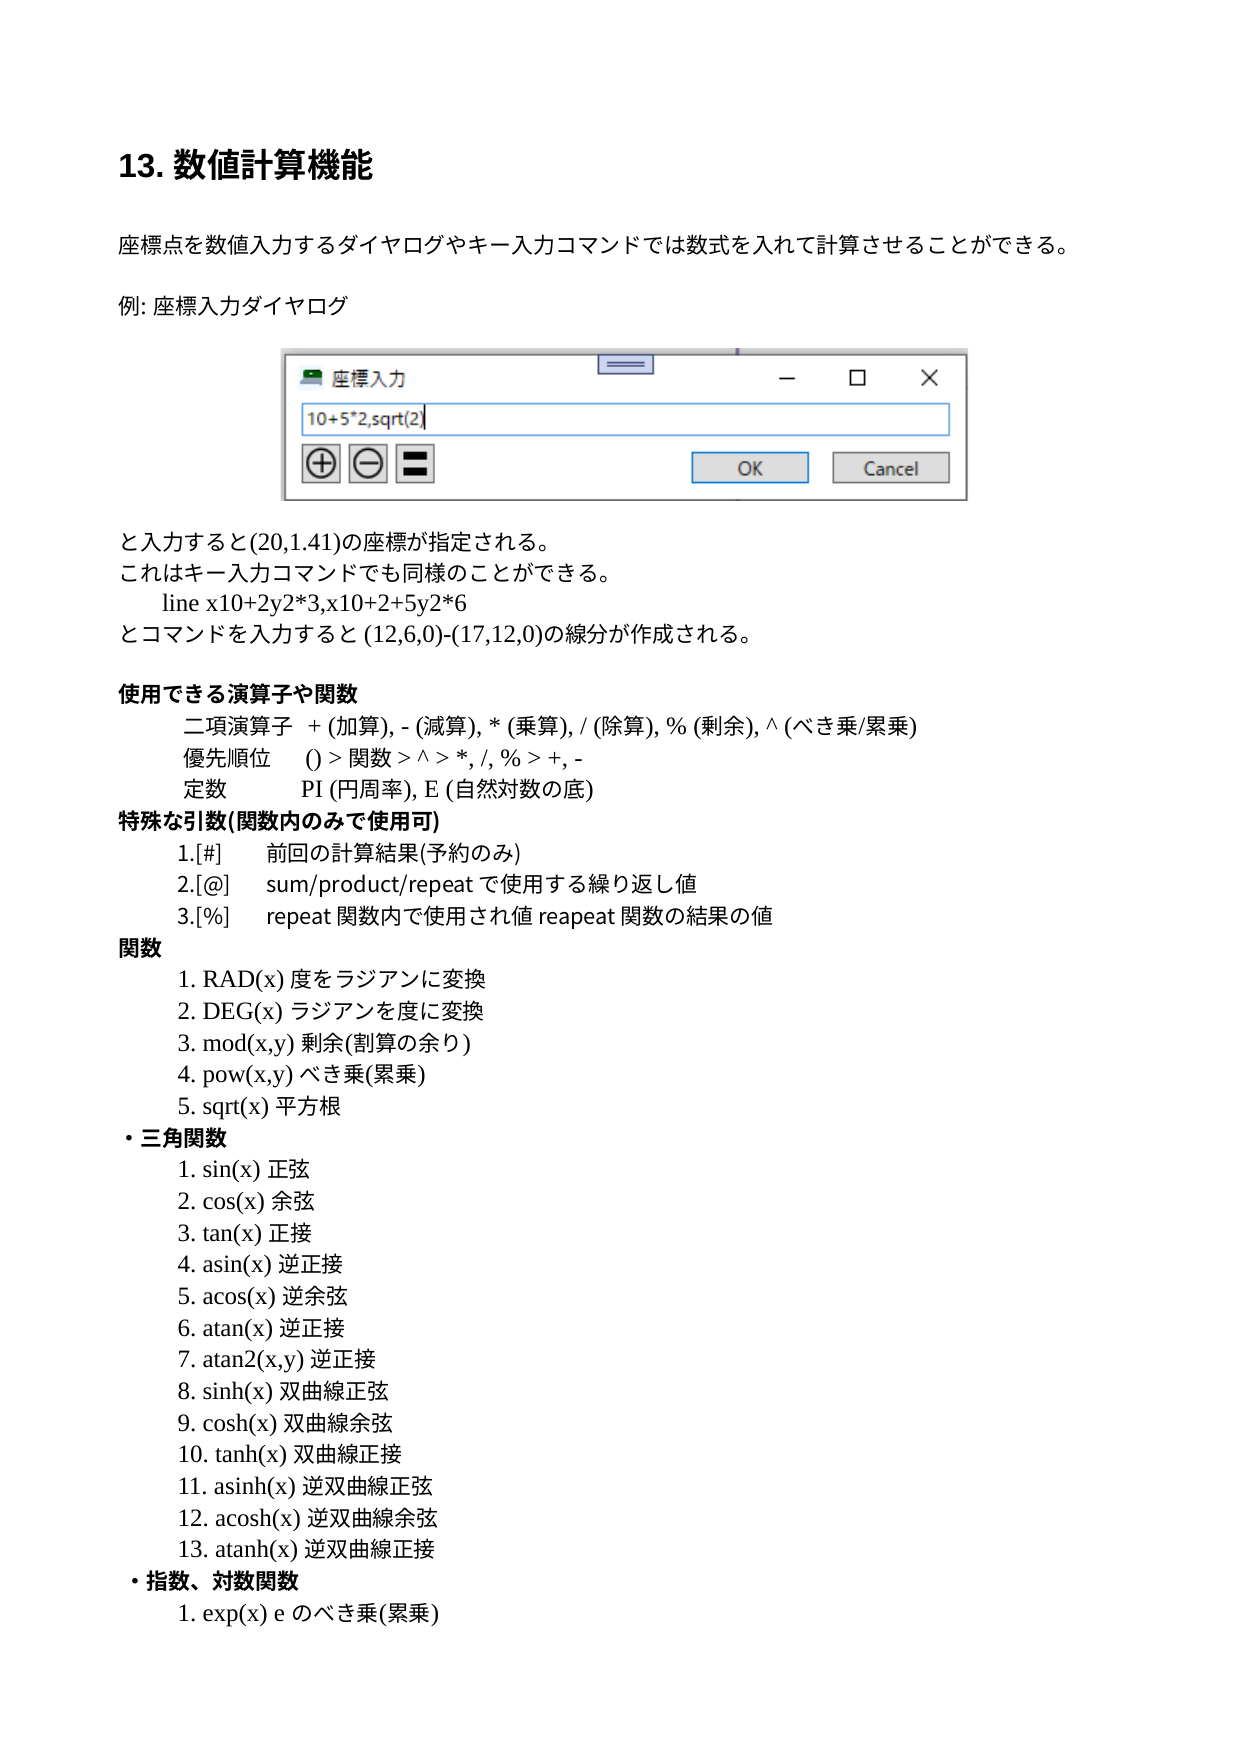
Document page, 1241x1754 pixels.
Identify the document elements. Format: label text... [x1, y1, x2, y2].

text これはキー入力コマンドでも同様のことができる。 [118, 556, 1122, 588]
text 5. acos(x) 逆余弦 [177, 1279, 1122, 1311]
picture [280, 348, 969, 501]
subtitle 13. 数値計算機能 [118, 139, 1122, 187]
text 3. mod(x,y) 剰余(割算の余り) [177, 1026, 1122, 1057]
text 11. asinh(x) 逆双曲線正弦 [177, 1469, 1122, 1501]
text 3.[%] repeat関数内で使用され値 reapeat関数の結果の値 [177, 899, 1122, 931]
text 例: 座標入力ダイヤログ [118, 289, 1122, 321]
text 1. sin(x) 正弦 [177, 1152, 1122, 1184]
text 優先順位 () > 関数 > ^ > *, /, % > +, - [177, 741, 1122, 772]
text 1. exp(x) e のべき乗(累乗) [177, 1596, 1122, 1627]
text 4. asin(x) 逆正接 [177, 1247, 1122, 1279]
text 座標点を数値入力するダイヤログやキー入力コマンドでは数式を入れて計算させることができる。 [118, 228, 1122, 260]
text 8. sinh(x) 双曲線正弦 [177, 1374, 1122, 1406]
text 2. DEG(x) ラジアンを度に変換 [177, 994, 1122, 1026]
text 6. atan(x) 逆正接 [177, 1311, 1122, 1342]
text 4. pow(x,y) べき乗(累乗) [177, 1057, 1122, 1089]
text 特殊な引数(関数内のみで使用可) [118, 804, 1122, 836]
text 9. cosh(x) 双曲線余弦 [177, 1406, 1122, 1437]
text 関数 [118, 931, 1122, 962]
text ・指数、対数関数 [118, 1564, 1122, 1596]
text 使用できる演算子や関数 [118, 677, 1122, 709]
text ・三角関数 [118, 1121, 1122, 1152]
text 3. tan(x) 正接 [177, 1216, 1122, 1247]
text 10. tanh(x) 双曲線正接 [177, 1437, 1122, 1469]
text 5. sqrt(x) 平方根 [177, 1089, 1122, 1121]
text line x10+2y2*3,x10+2+5y2*6 [118, 588, 1122, 617]
text 二項演算子 + (加算), - (減算), * (乗算), / (除算), % (剰余), ^ (べき乗/累乗) [177, 709, 1122, 741]
text 1. RAD(x) 度をラジアンに変換 [177, 962, 1122, 994]
text 7. atan2(x,y) 逆正接 [177, 1342, 1122, 1374]
text と入力すると(20,1.41)の座標が指定される。 [118, 525, 1122, 556]
text 12. acosh(x) 逆双曲線余弦 [177, 1501, 1122, 1532]
text 2. cos(x) 余弦 [177, 1184, 1122, 1216]
text とコマンドを入力すると (12,6,0)-(17,12,0)の線分が作成される。 [118, 617, 1122, 648]
text 1.[#] 前回の計算結果(予約のみ) [177, 836, 1122, 867]
text 13. atanh(x) 逆双曲線正接 [177, 1532, 1122, 1564]
text 2.[@] sum/product/repeatで使用する繰り返し値 [177, 867, 1122, 899]
text 定数 PI (円周率), E (自然対数の底) [177, 772, 1122, 804]
